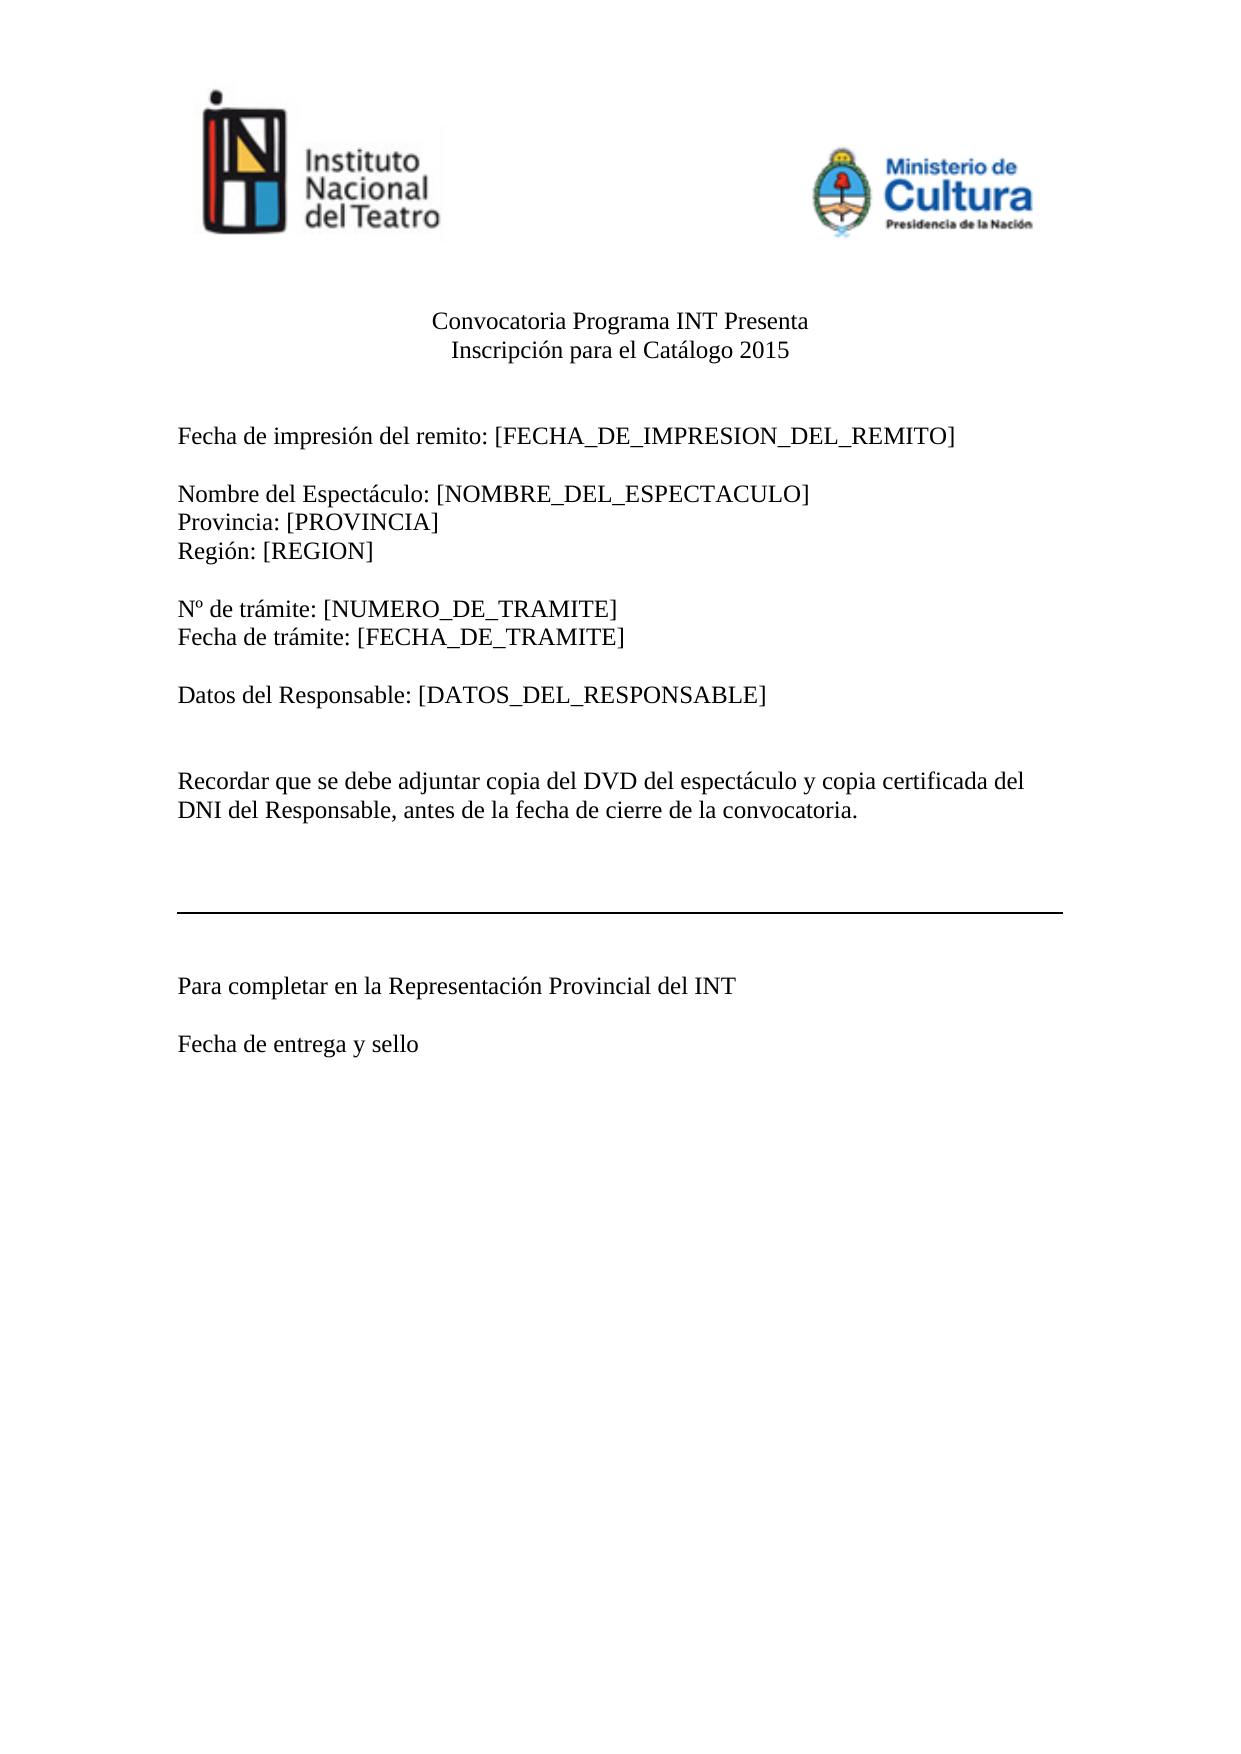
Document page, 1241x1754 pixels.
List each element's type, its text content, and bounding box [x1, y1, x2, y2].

text Fecha de impresión del remito: [FECHA_DE_IMPRESION_DEL_REMITO] [177, 421, 1063, 450]
picture [192, 81, 519, 242]
text Recordar que se debe adjuntar copia del DVD del espectáculo y copia certificada del DNI del Responsable, antes de la fecha de cierre de la convocatoria. [177, 766, 1063, 824]
text Para completar en la Representación Provincial del INT [177, 971, 1063, 1000]
text Convocatoria Programa INT Presenta [177, 306, 1063, 335]
text Fecha de trámite: [FECHA_DE_TRAMITE] [177, 622, 1063, 651]
text Nº de trámite: [NUMERO_DE_TRAMITE] [177, 594, 1063, 622]
text Nombre del Espectáculo: [NOMBRE_DEL_ESPECTACULO] [177, 479, 1063, 507]
text Provincia: [PROVINCIA] [177, 507, 1063, 536]
text Fecha de entrega y sello [177, 1029, 1063, 1057]
text Región: [REGION] [177, 536, 1063, 565]
picture [798, 141, 1048, 242]
text Datos del Responsable: [DATOS_DEL_RESPONSABLE] [177, 680, 1063, 709]
text Inscripción para el Catálogo 2015 [177, 335, 1063, 364]
